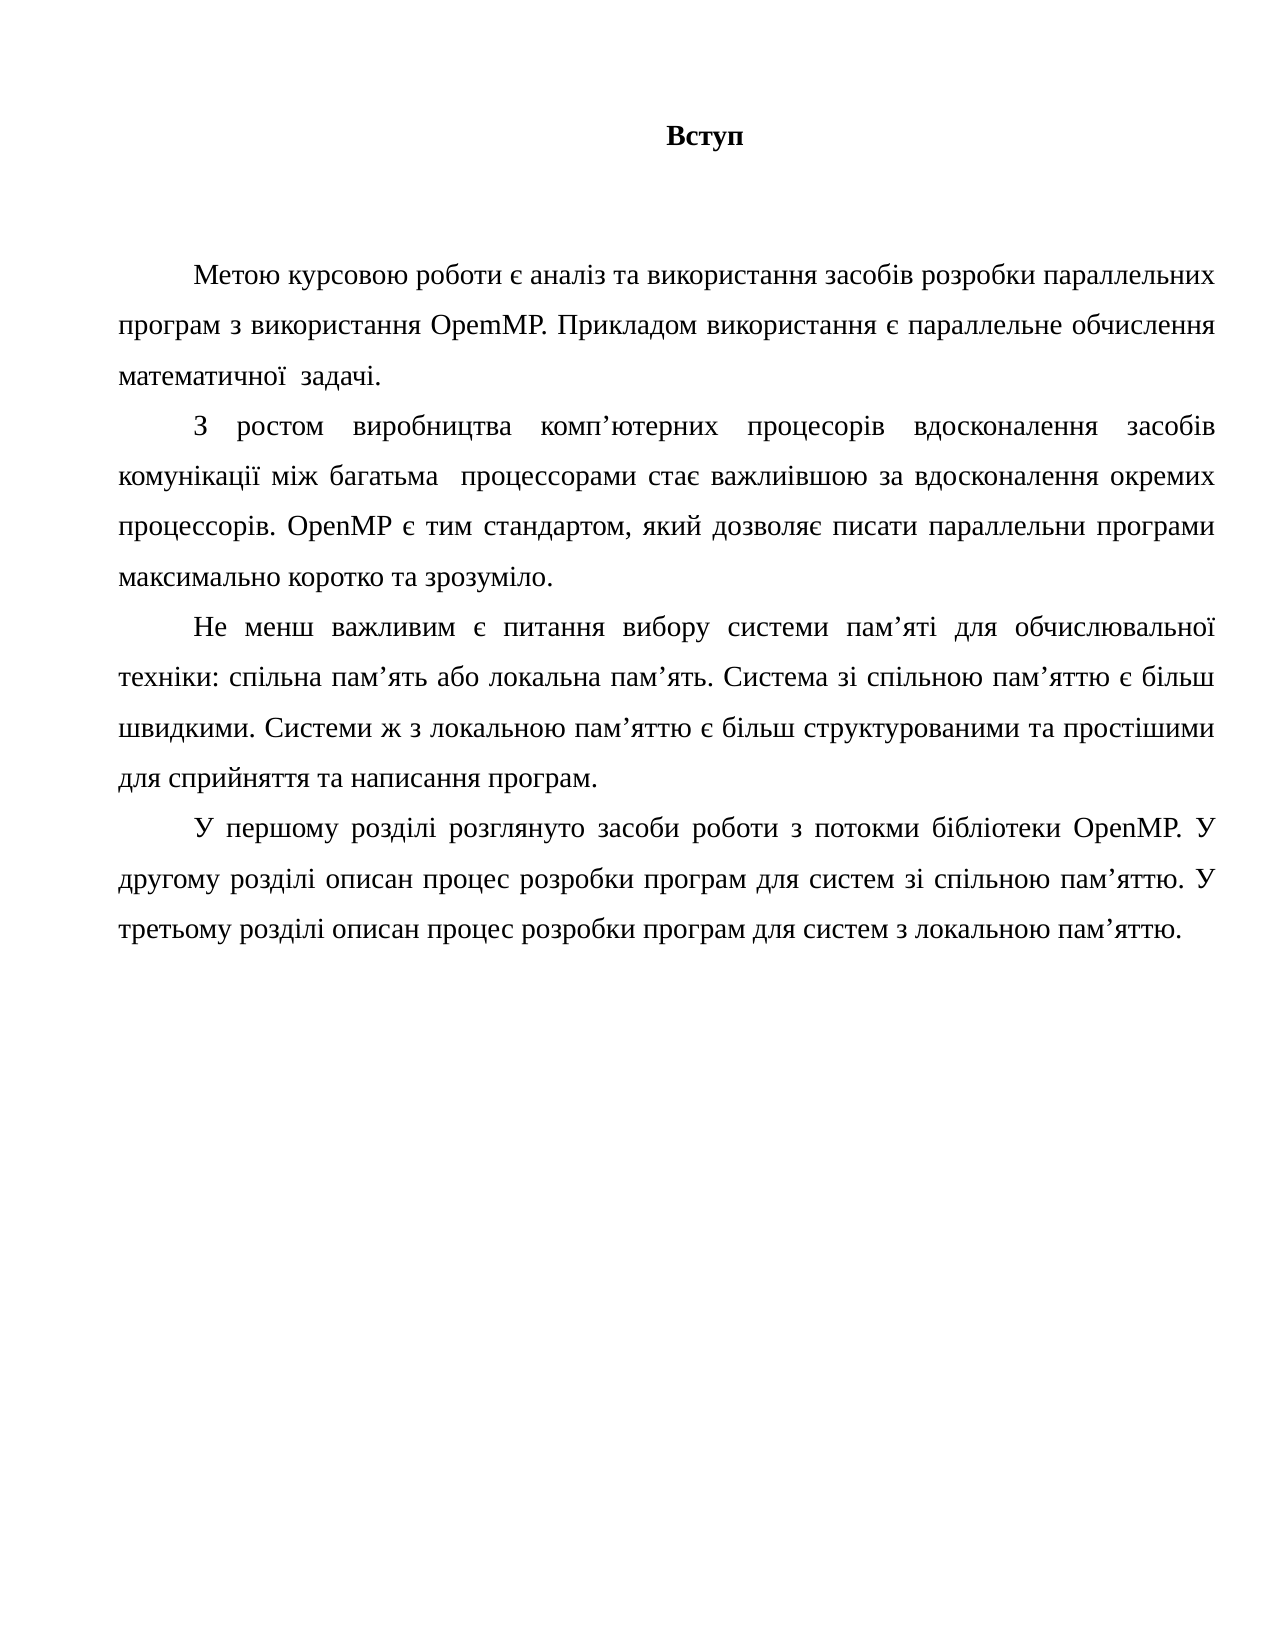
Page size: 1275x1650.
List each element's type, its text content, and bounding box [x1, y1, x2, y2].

text Метою курсовою роботи є аналіз та використання засобів розробки параллельних програм з використання OpemMP. Прикладом використання є параллельне обчислення математичної задачі. [118, 257, 1216, 391]
text Не менш важливим є питання вибору системи пам’яті для обчислювальної техніки: спільна пам’ять або локальна пам’ять. Система зі спільною пам’яттю є більш швидкими. Системи ж з локальною пам’яттю є більш структурованими та простішими для сприйняття та написання програм. [118, 609, 1216, 794]
title Вступ [118, 118, 1216, 152]
text З ростом виробництва комп’ютерних процесорів вдосконалення засобів комунікації між багатьма процессорами стає важлиівшою за вдосконалення окремих процессорів. OpenMP є тим стандартом, який дозволяє писати параллельни програми максимально коротко та зрозуміло. [118, 408, 1216, 592]
text У першому розділі розглянуто засоби роботи з потокми бібліотеки OpenMP. У другому розділі описан процес розробки програм для систем зі спільною пам’яттю. У третьому розділі описан процес розробки програм для систем з локальною пам’яттю. [118, 810, 1216, 944]
